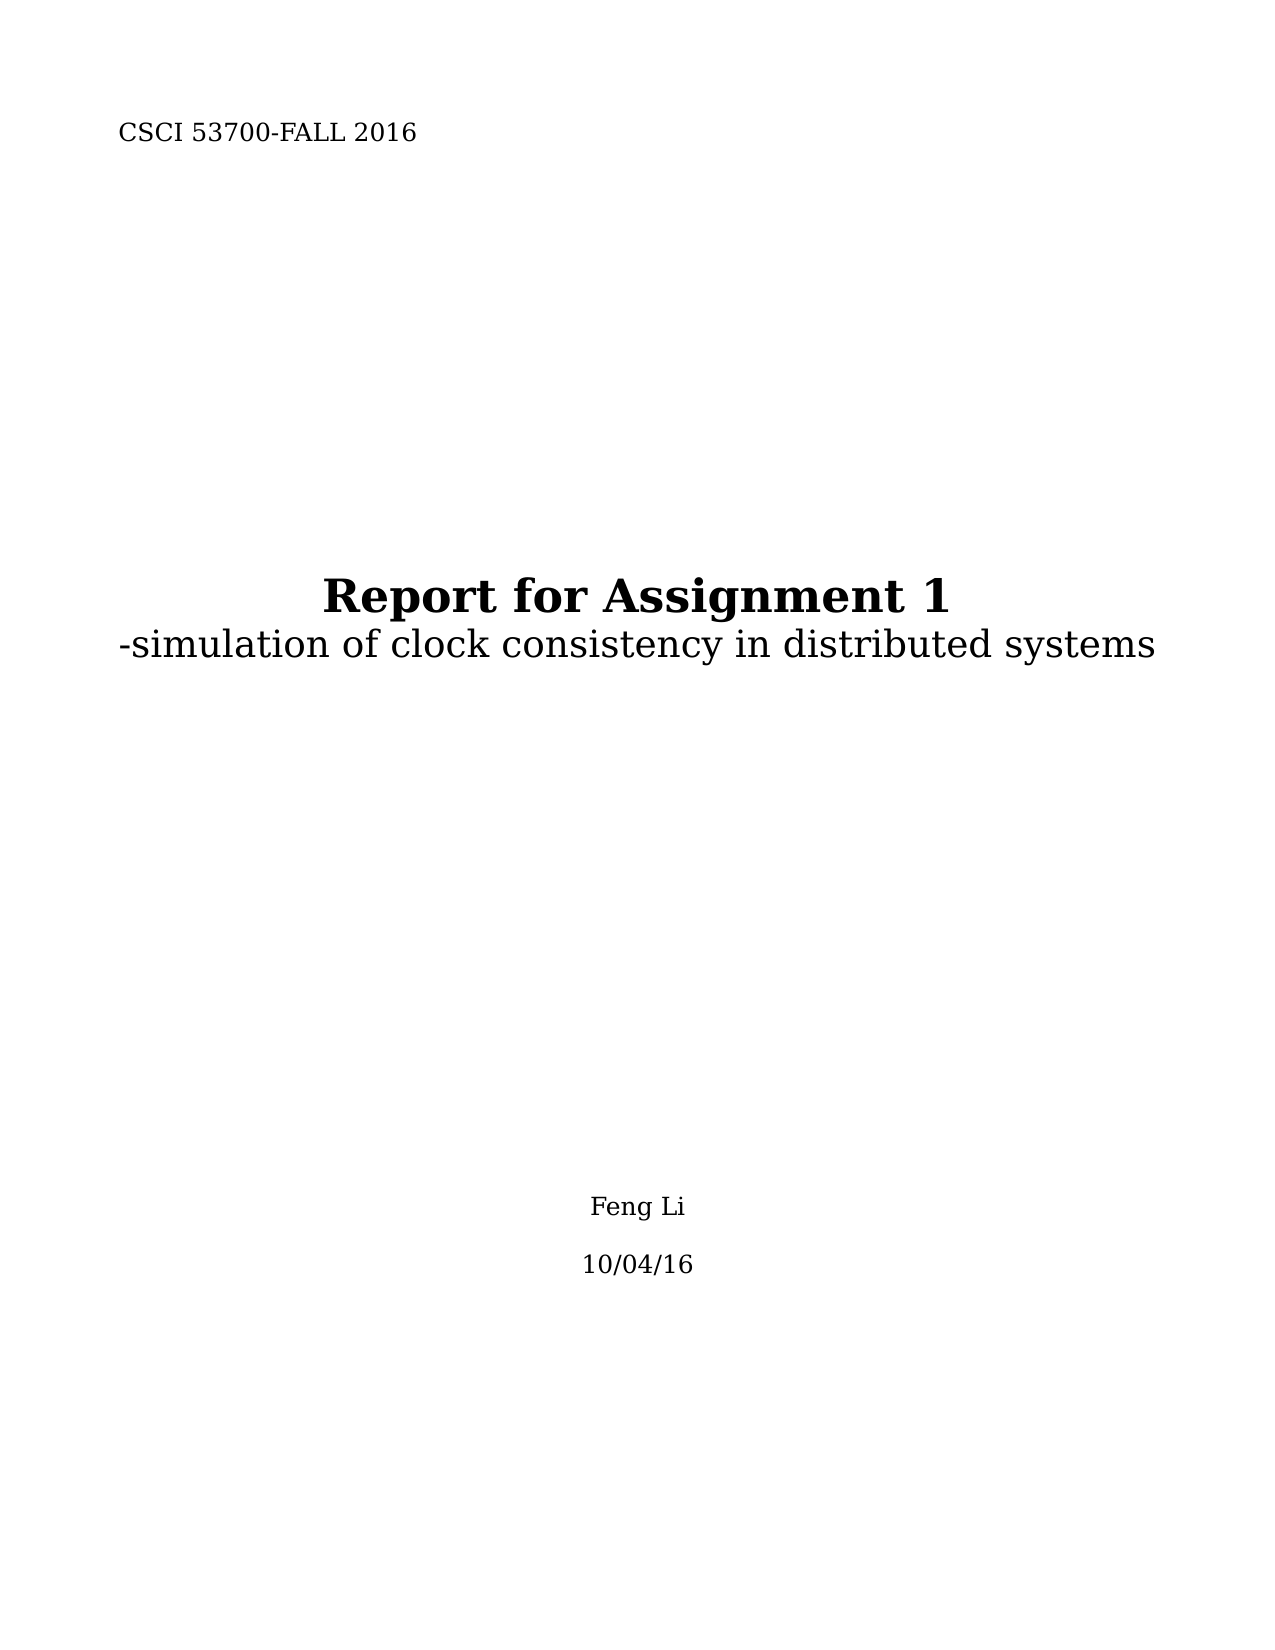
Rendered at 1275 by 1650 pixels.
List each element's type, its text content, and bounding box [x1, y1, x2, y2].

text Feng Li [118, 1192, 1157, 1221]
text CSCI 53700-FALL 2016 [118, 118, 1157, 147]
text Report for Assignment 1 [118, 569, 1157, 623]
text -simulation of clock consistency in distributed systems [118, 623, 1157, 667]
text 10/04/16 [118, 1250, 1157, 1279]
